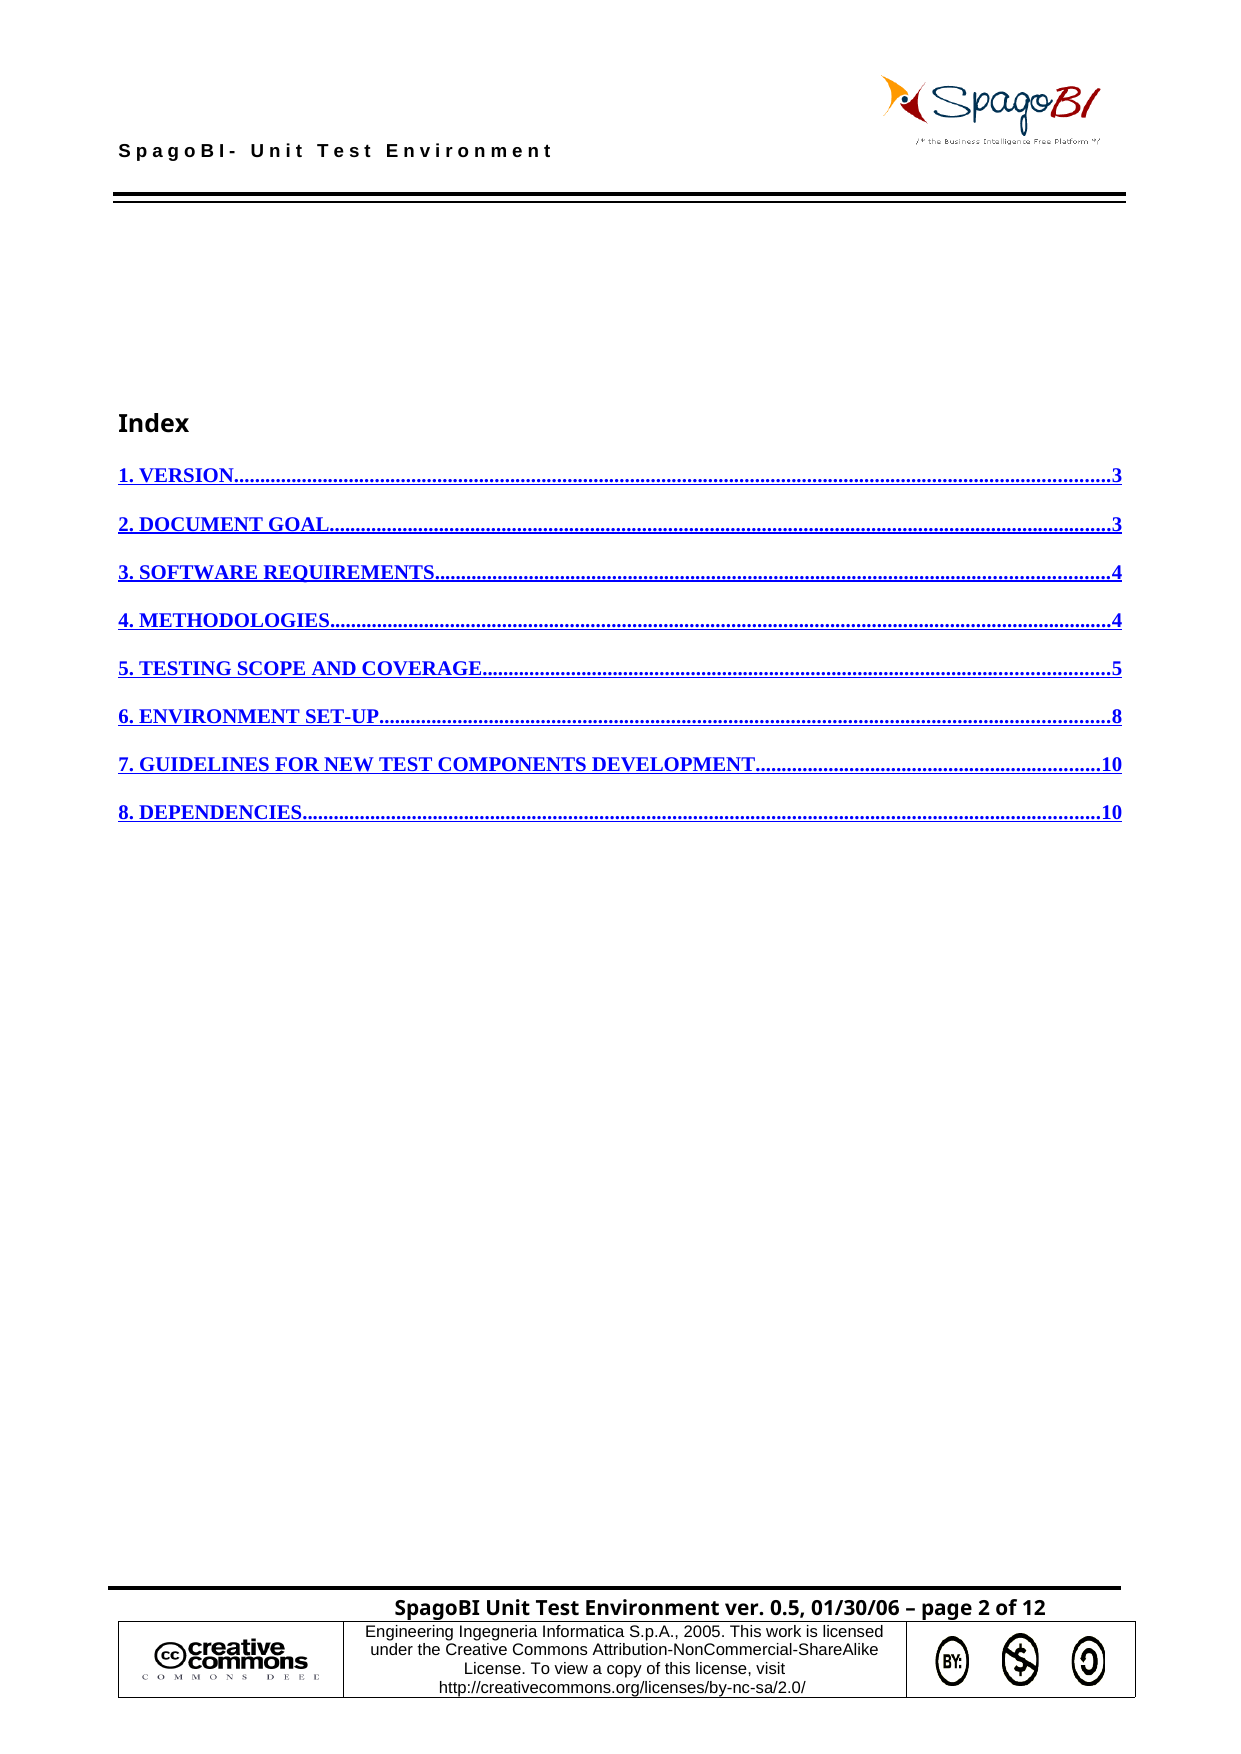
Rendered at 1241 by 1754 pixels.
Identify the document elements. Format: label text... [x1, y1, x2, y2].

text 2. Document goal 3 [118, 512, 1122, 532]
text 1. Version 3 [118, 464, 1122, 484]
text 3. Software Requirements 4 [118, 561, 1122, 580]
text 5. Testing scope and coverage 5 [118, 657, 1122, 677]
picture [869, 68, 1114, 149]
text 4. Methodologies 4 [118, 609, 1122, 629]
picture [142, 1638, 319, 1680]
picture [1002, 1633, 1039, 1686]
text 6. Environment set-up 8 [118, 705, 1122, 725]
picture [935, 1636, 969, 1686]
subtitle Index [118, 405, 1122, 439]
text 8. Dependencies 10 [118, 801, 1122, 821]
picture [1071, 1636, 1105, 1686]
text 7. Guidelines for new test components development 10 [118, 753, 1122, 773]
